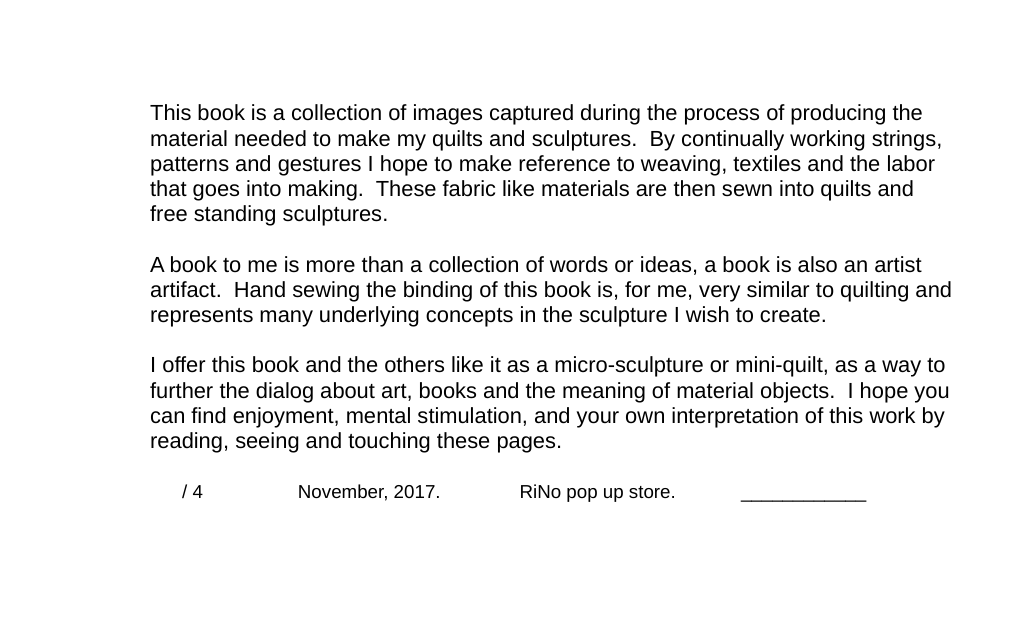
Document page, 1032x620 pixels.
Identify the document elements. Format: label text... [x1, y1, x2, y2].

text This book is a collection of images captured during the process of producing the material needed to make my quilts and sculptures. By continually working strings, patterns and gestures I hope to make reference to weaving, textiles and the labor that goes into making. These fabric like materials are then sewn into quilts and free standing sculptures. [150, 100, 957, 226]
text A book to me is more than a collection of words or ideas, a book is also an artist artifact. Hand sewing the binding of this book is, for me, very similar to quilting and represents many underlying concepts in the sculpture I wish to create. [150, 251, 957, 327]
text / 4 November, 2017. RiNo pop up store. ____________ [150, 478, 957, 503]
text I offer this book and the others like it as a micro-sculpture or mini-quilt, as a way to further the dialog about art, books and the meaning of material objects. I hope you can find enjoyment, mental stimulation, and your own interpretation of this work by reading, seeing and touching these pages. [150, 352, 957, 453]
